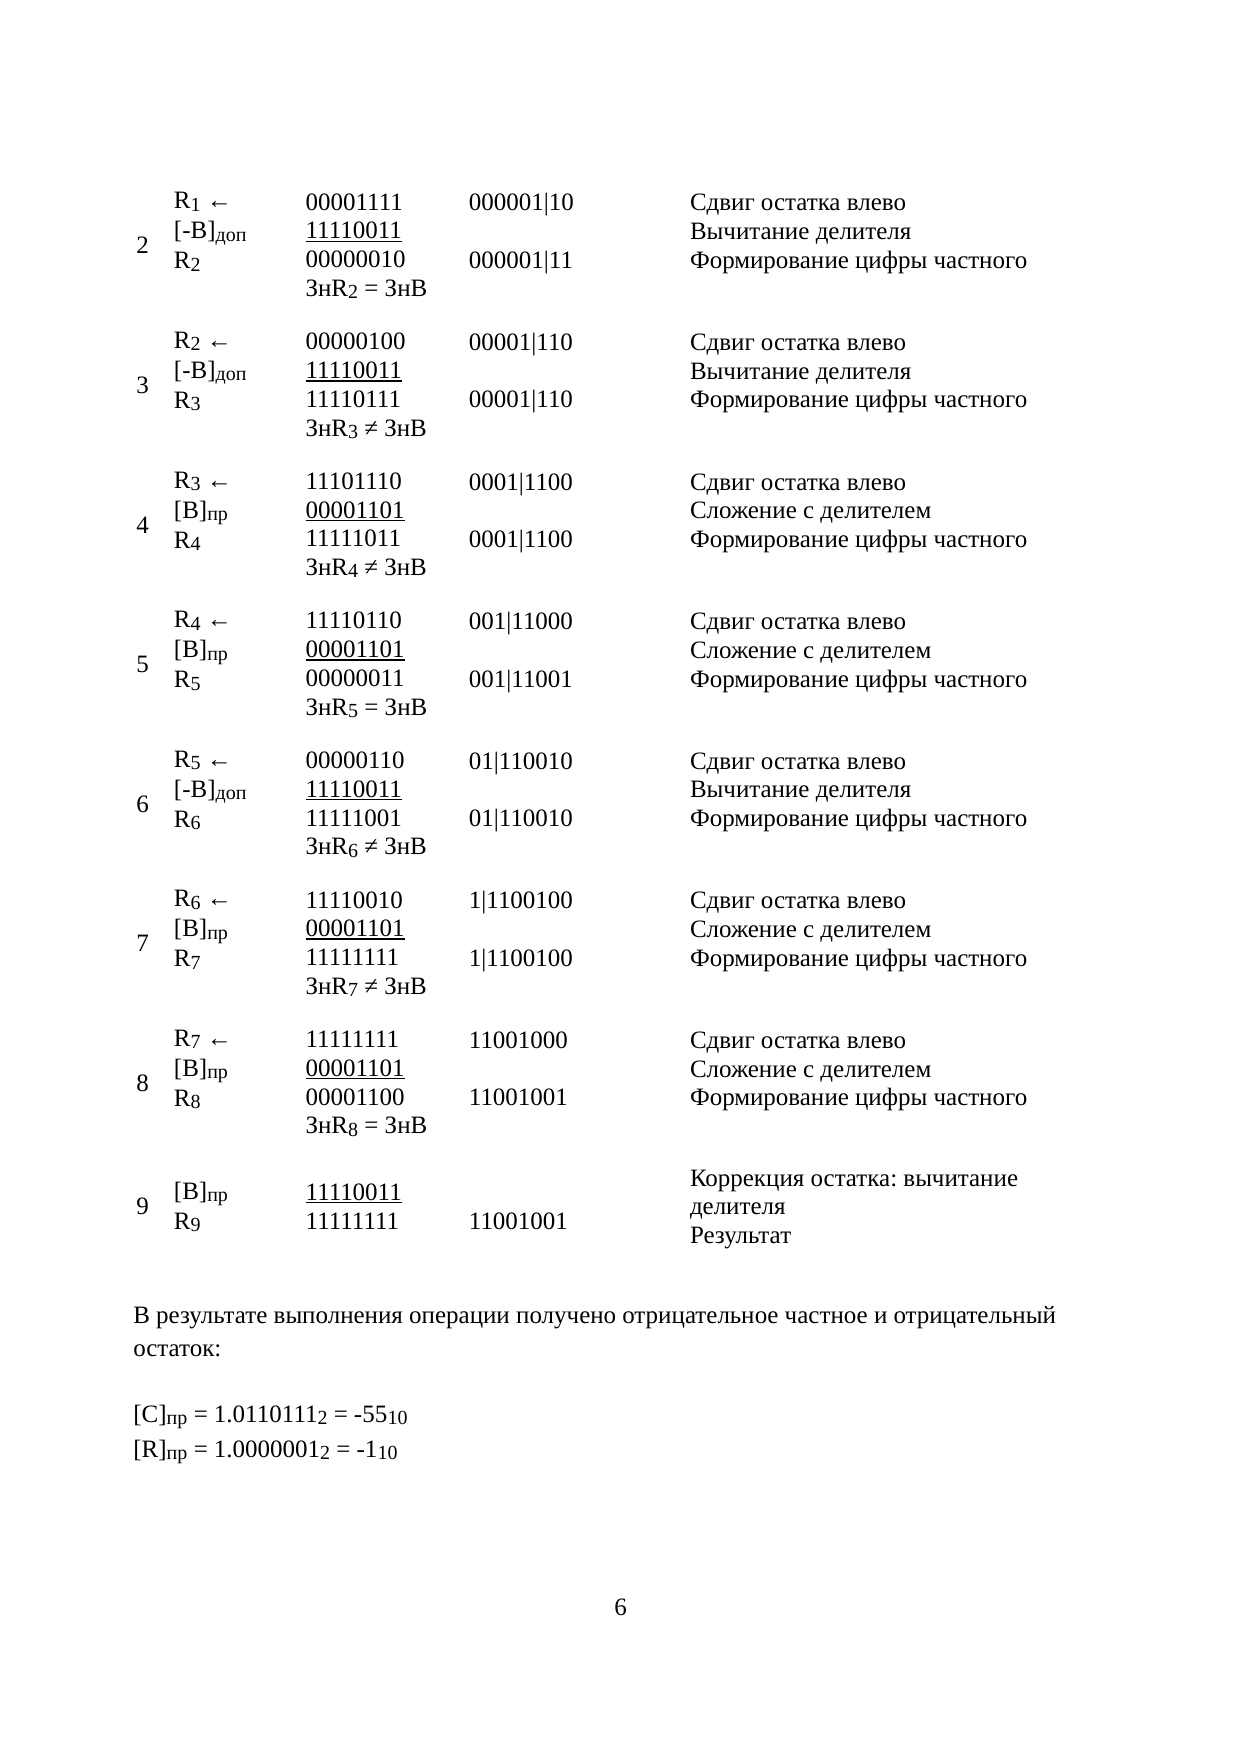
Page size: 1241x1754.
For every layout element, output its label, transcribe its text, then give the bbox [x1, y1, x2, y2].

table_cell Коррекция остатка: вычитание делителя Результат [687, 1160, 1107, 1267]
table_cell 9 [133, 1160, 171, 1267]
table_cell 00000100 11110011 11110111 ЗнR3 ≠ ЗнB [303, 322, 466, 462]
table_cell 11001000 11001001 [466, 1020, 687, 1160]
table_cell 2 [133, 183, 171, 322]
table_cell 01|110010 01|110010 [466, 741, 687, 881]
table_cell [B]пр R9 [171, 1160, 302, 1267]
table_cell [133, 133, 171, 183]
table_cell 1|1100100 1|1100100 [466, 881, 687, 1020]
table_cell 5 [133, 601, 171, 741]
table_cell R6 ← [B]пр R7 [171, 881, 302, 1020]
table_cell R1 ← [-B]доп R2 [171, 183, 302, 322]
table_cell 11111111 00001101 00001100 ЗнR8 = ЗнB [303, 1020, 466, 1160]
table_cell Сдвиг остатка влево Сложение с делителем Формирование цифры частного [687, 462, 1107, 601]
table_cell 11101110 00001101 11111011 ЗнR4 ≠ ЗнB [303, 462, 466, 601]
table_cell 00001111 11110011 00000010 ЗнR2 = ЗнB [303, 183, 466, 322]
table_cell [687, 133, 1107, 183]
table_cell 001|11000 001|11001 [466, 601, 687, 741]
table_cell 11110110 00001101 00000011 ЗнR5 = ЗнB [303, 601, 466, 741]
table_cell R2 ← [-B]доп R3 [171, 322, 302, 462]
table_cell Сдвиг остатка влево Сложение с делителем Формирование цифры частного [687, 601, 1107, 741]
table_cell Сдвиг остатка влево Вычитание делителя Формирование цифры частного [687, 183, 1107, 322]
table_cell 0001|1100 0001|1100 [466, 462, 687, 601]
table_cell [171, 133, 302, 183]
table_cell 00000110 11110011 11111001 ЗнR6 ≠ ЗнB [303, 741, 466, 881]
table_cell 000001|10 000001|11 [466, 183, 687, 322]
table_cell 4 [133, 462, 171, 601]
table_cell 11001001 [466, 1160, 687, 1267]
table_cell 11110010 00001101 11111111 ЗнR7 ≠ ЗнB [303, 881, 466, 1020]
table_cell [303, 133, 466, 183]
table_cell R7 ← [B]пр R8 [171, 1020, 302, 1160]
table_cell Сдвиг остатка влево Сложение с делителем Формирование цифры частного [687, 881, 1107, 1020]
table_cell R3 ← [B]пр R4 [171, 462, 302, 601]
table_cell Сдвиг остатка влево Вычитание делителя Формирование цифры частного [687, 741, 1107, 881]
table_cell 7 [133, 881, 171, 1020]
table_cell 3 [133, 322, 171, 462]
table_cell 8 [133, 1020, 171, 1160]
table_cell [466, 133, 687, 183]
table_cell R4 ← [B]пр R5 [171, 601, 302, 741]
table_cell Сдвиг остатка влево Вычитание делителя Формирование цифры частного [687, 322, 1107, 462]
table_cell 00001|110 00001|110 [466, 322, 687, 462]
table_cell R5 ← [-B]доп R6 [171, 741, 302, 881]
table_cell Сдвиг остатка влево Сложение с делителем Формирование цифры частного [687, 1020, 1107, 1160]
table_cell 11110011 11111111 [303, 1160, 466, 1267]
text В результате выполнения операции получено отрицательное частное и отрицательный остаток: [C]пр = 1.01101112 = -5510 [R]пр = 1.00000012 = -110 [133, 1267, 1107, 1530]
table_cell 6 [133, 741, 171, 881]
